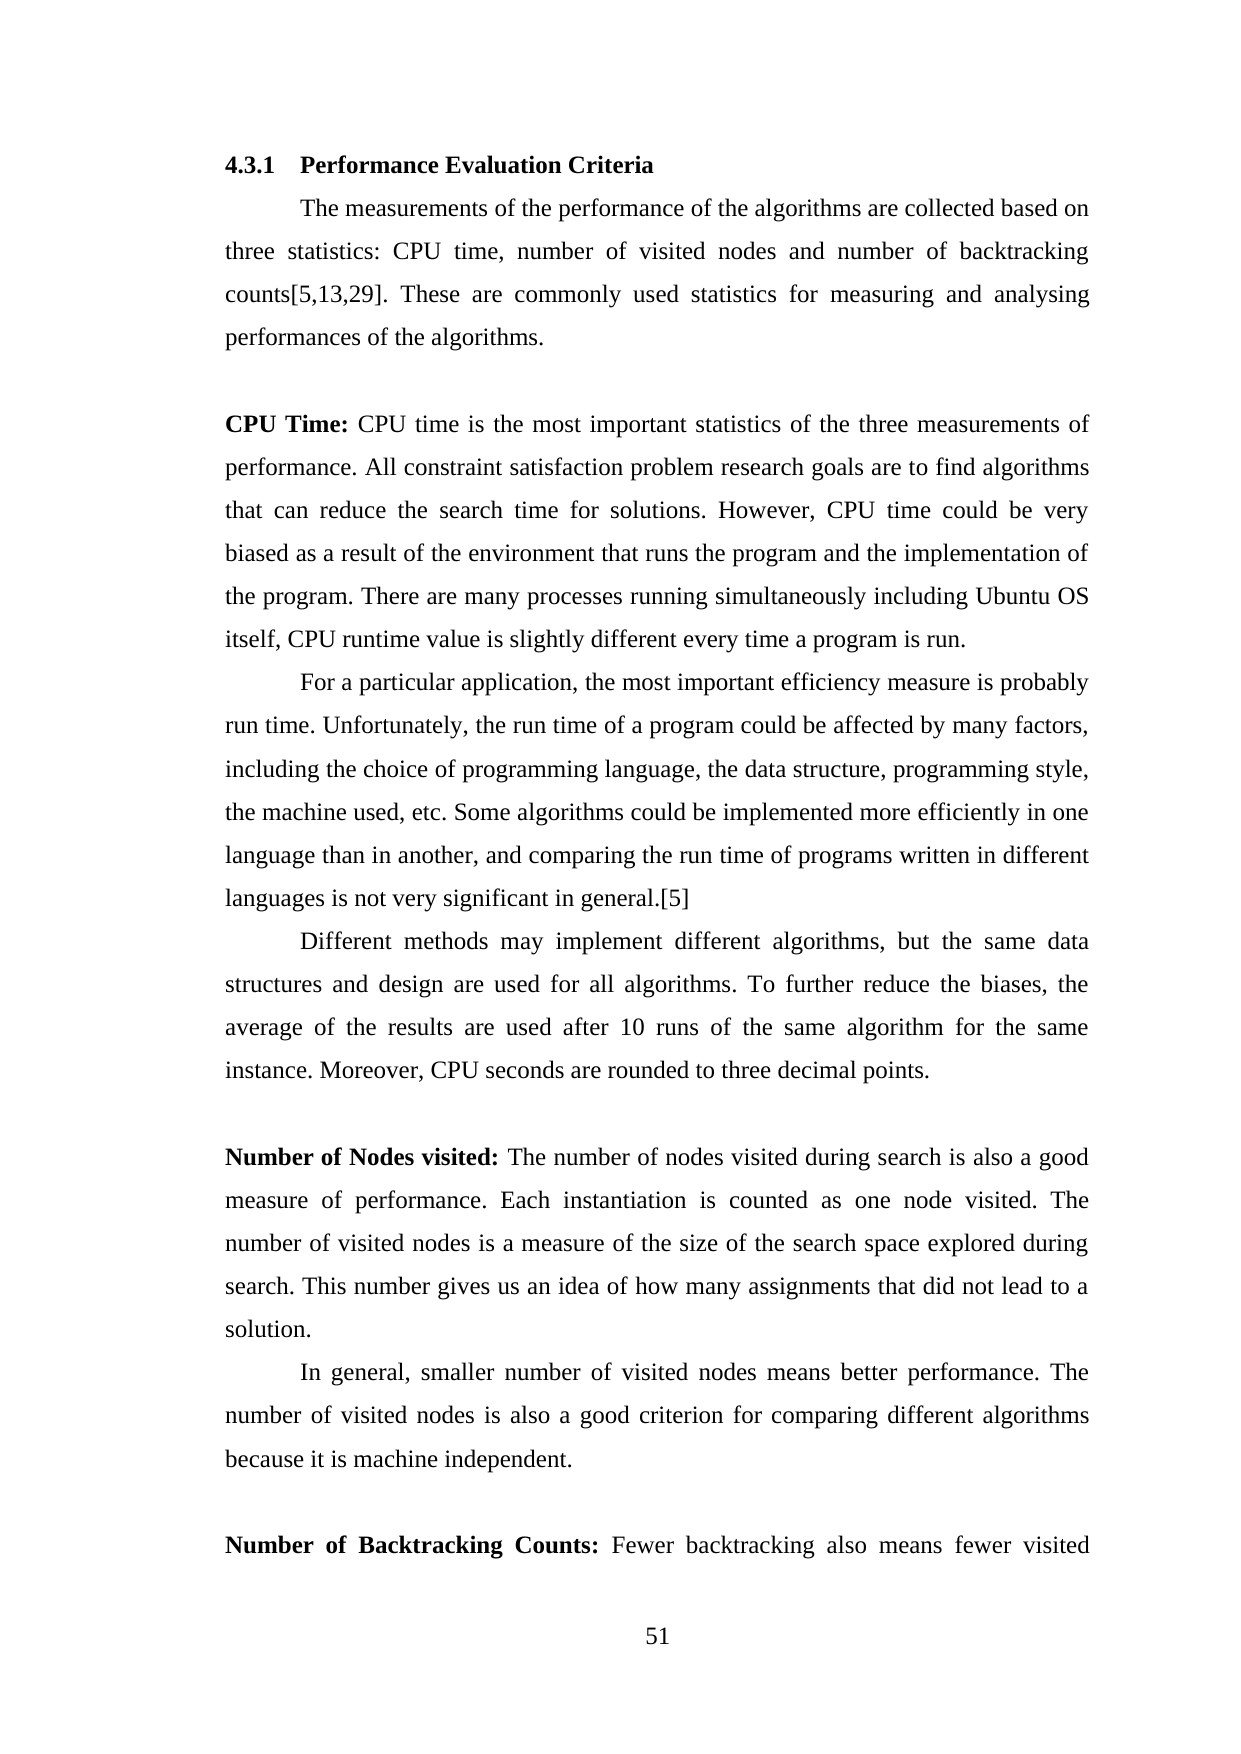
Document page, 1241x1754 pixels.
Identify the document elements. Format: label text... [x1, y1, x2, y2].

text The measurements of the performance of the algorithms are collected based on three statistics: CPU time, number of visited nodes and number of backtracking counts[5,13,29]. These are commonly used statistics for measuring and analysing performances of the algorithms. [225, 193, 1090, 351]
text In general, smaller number of visited nodes means better performance. The number of visited nodes is also a good criterion for comparing different algorithms because it is machine independent. [225, 1357, 1090, 1472]
text CPU Time: CPU time is the most important statistics of the three measurements of performance. All constraint satisfaction problem research goals are to find algorithms that can reduce the search time for solutions. However, CPU time could be very biased as a result of the environment that runs the program and the implementation of the program. There are many processes running simultaneously including Ubuntu OS itself, CPU runtime value is slightly different every time a program is run. [225, 409, 1090, 653]
text Different methods may implement different algorithms, but the same data structures and design are used for all algorithms. To further reduce the biases, the average of the results are used after 10 runs of the same algorithm for the same instance. Moreover, CPU seconds are rounded to three decimal points. [225, 926, 1090, 1084]
text 4.3.1 Performance Evaluation Criteria [225, 150, 1090, 179]
title Number of Nodes visited: The number of nodes visited during search is also a good measure of performance. Each instantiation is counted as one node visited. The number of visited nodes is a measure of the size of the search space explored during search. This number gives us an idea of how many assignments that did not lead to a solution. [225, 1142, 1090, 1343]
text For a particular application, the most important efficiency measure is probably run time. Unfortunately, the run time of a program could be affected by many factors, including the choice of programming language, the data structure, programming style, the machine used, etc. Some algorithms could be implemented more efficiently in one language than in another, and comparing the run time of programs written in different languages is not very significant in general.[5] [225, 667, 1090, 912]
text Number of Backtracking Counts: Fewer backtracking also means fewer visited [225, 1530, 1090, 1559]
